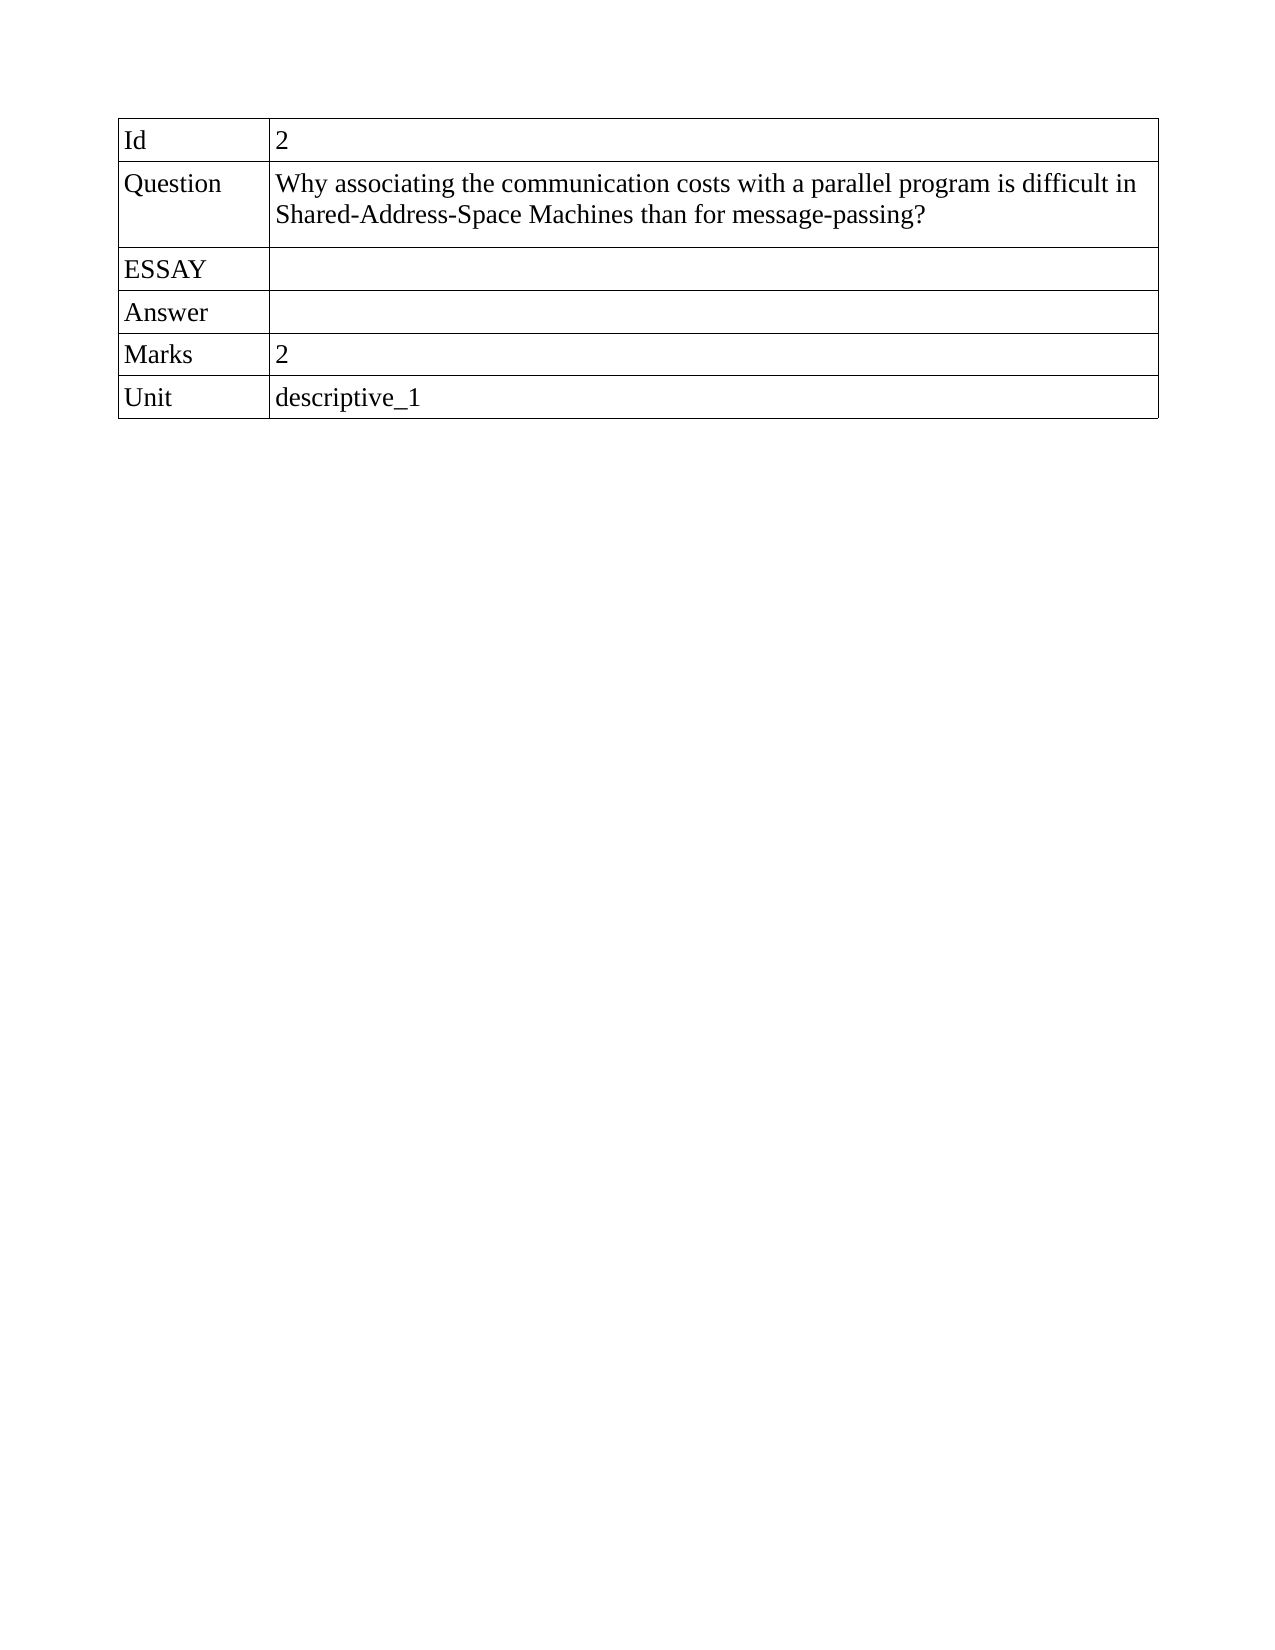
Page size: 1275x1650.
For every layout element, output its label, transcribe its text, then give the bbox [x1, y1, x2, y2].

table_cell descriptive_1 [270, 376, 1158, 418]
table_cell Why associating the communication costs with a parallel program is difficult in Shared-Address-Space Machines than for message-passing? [270, 162, 1158, 247]
table_header Id [119, 119, 269, 161]
table_cell Question [119, 162, 269, 247]
table_cell [270, 248, 1158, 290]
table_header 2 [270, 119, 1158, 161]
table_cell [270, 291, 1158, 333]
table_cell Unit [119, 376, 269, 418]
table_cell ESSAY [119, 248, 269, 290]
table_cell Answer [119, 291, 269, 333]
table_cell 2 [270, 334, 1158, 375]
table_cell Marks [119, 334, 269, 375]
